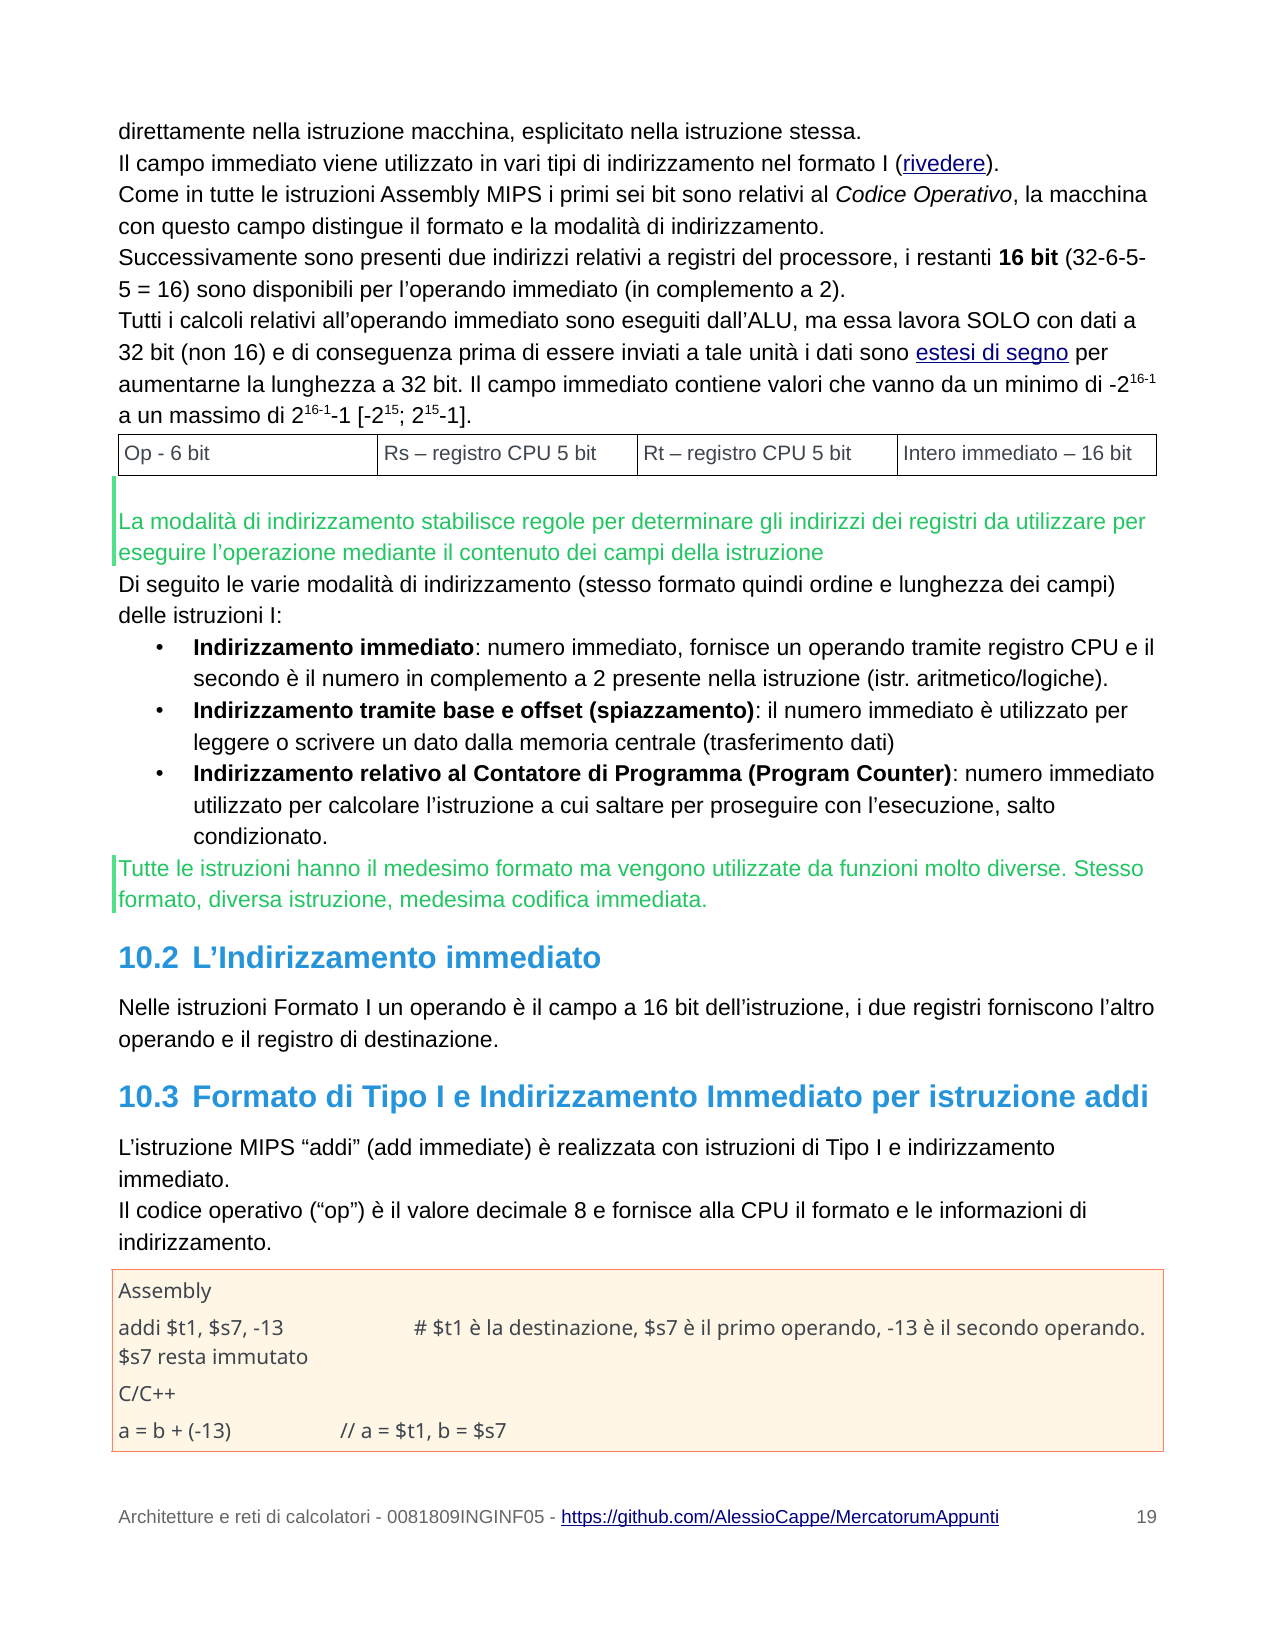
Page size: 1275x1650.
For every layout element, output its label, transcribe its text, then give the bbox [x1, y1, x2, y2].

text C/C++ [113, 1372, 1163, 1408]
list Indirizzamento tramite base e offset (spiazzamento): il numero immediato è utilizzato per leggere o scrivere un dato dalla memoria centrale (trasferimento dati) [156, 697, 1157, 755]
text La modalità di indirizzamento stabilisce regole per determinare gli indirizzi dei registri da utilizzare per eseguire l’operazione mediante il contenuto dei campi della istruzione [118, 476, 1157, 566]
text direttamente nella istruzione macchina, esplicitato nella istruzione stessa. [118, 118, 1157, 144]
table_header Op - 6 bit [119, 435, 377, 475]
subtitle Formato di Tipo I e Indirizzamento Immediato per istruzione addi [118, 1078, 1157, 1114]
text Assembly [113, 1270, 1163, 1304]
list Indirizzamento immediato: numero immediato, fornisce un operando tramite registro CPU e il secondo è il numero in complemento a 2 presente nella istruzione (istr. aritmetico/logiche). [156, 634, 1157, 692]
table_header Intero immediato – 16 bit [898, 435, 1156, 475]
text a = b + (-13) // a = $t1, b = $s7 [113, 1410, 1163, 1451]
text L’istruzione MIPS “addi” (add immediate) è realizzata con istruzioni di Tipo I e indirizzamento immediato. [118, 1134, 1157, 1192]
text Successivamente sono presenti due indirizzi relativi a registri del processore, i restanti 16 bit (32-6-5-5 = 16) sono disponibili per l’operando immediato (in complemento a 2). [118, 244, 1157, 302]
table_header Rs – registro CPU 5 bit [378, 435, 637, 475]
text Il campo immediato viene utilizzato in vari tipi di indirizzamento nel formato I (rivedere). [118, 150, 1157, 176]
list Indirizzamento relativo al Contatore di Programma (Program Counter): numero immediato utilizzato per calcolare l’istruzione a cui saltare per proseguire con l’esecuzione, salto condizionato. [156, 760, 1157, 849]
text Tutti i calcoli relativi all’operando immediato sono eseguiti dall’ALU, ma essa lavora SOLO con dati a 32 bit (non 16) e di conseguenza prima di essere inviati a tale unità i dati sono estesi di segno per aumentarne la lunghezza a 32 bit. Il campo immediato contiene valori che vanno da un minimo di -216-1 a un massimo di 216-1-1 [-215; 215-1]. [118, 307, 1157, 428]
table_header Rt – registro CPU 5 bit [638, 435, 897, 475]
text Il codice operativo (“op”) è il valore decimale 8 e fornisce alla CPU il formato e le informazioni di indirizzamento. [118, 1197, 1157, 1255]
text Come in tutte le istruzioni Assembly MIPS i primi sei bit sono relativi al Codice Operativo, la macchina con questo campo distingue il formato e la modalità di indirizzamento. [118, 181, 1157, 239]
text Nelle istruzioni Formato I un operando è il campo a 16 bit dell’istruzione, i due registri forniscono l’altro operando e il registro di destinazione. [118, 994, 1157, 1052]
text addi $t1, $s7, -13 # $t1 è la destinazione, $s7 è il primo operando, -13 è il secondo operando. $s7 resta immutato [113, 1307, 1163, 1370]
text Tutte le istruzioni hanno il medesimo formato ma vengono utilizzate da funzioni molto diverse. Stesso formato, diversa istruzione, medesima codifica immediata. [116, 855, 1157, 913]
subtitle L’Indirizzamento immediato [118, 939, 1157, 975]
text Di seguito le varie modalità di indirizzamento (stesso formato quindi ordine e lunghezza dei campi) delle istruzioni I: [118, 571, 1157, 629]
